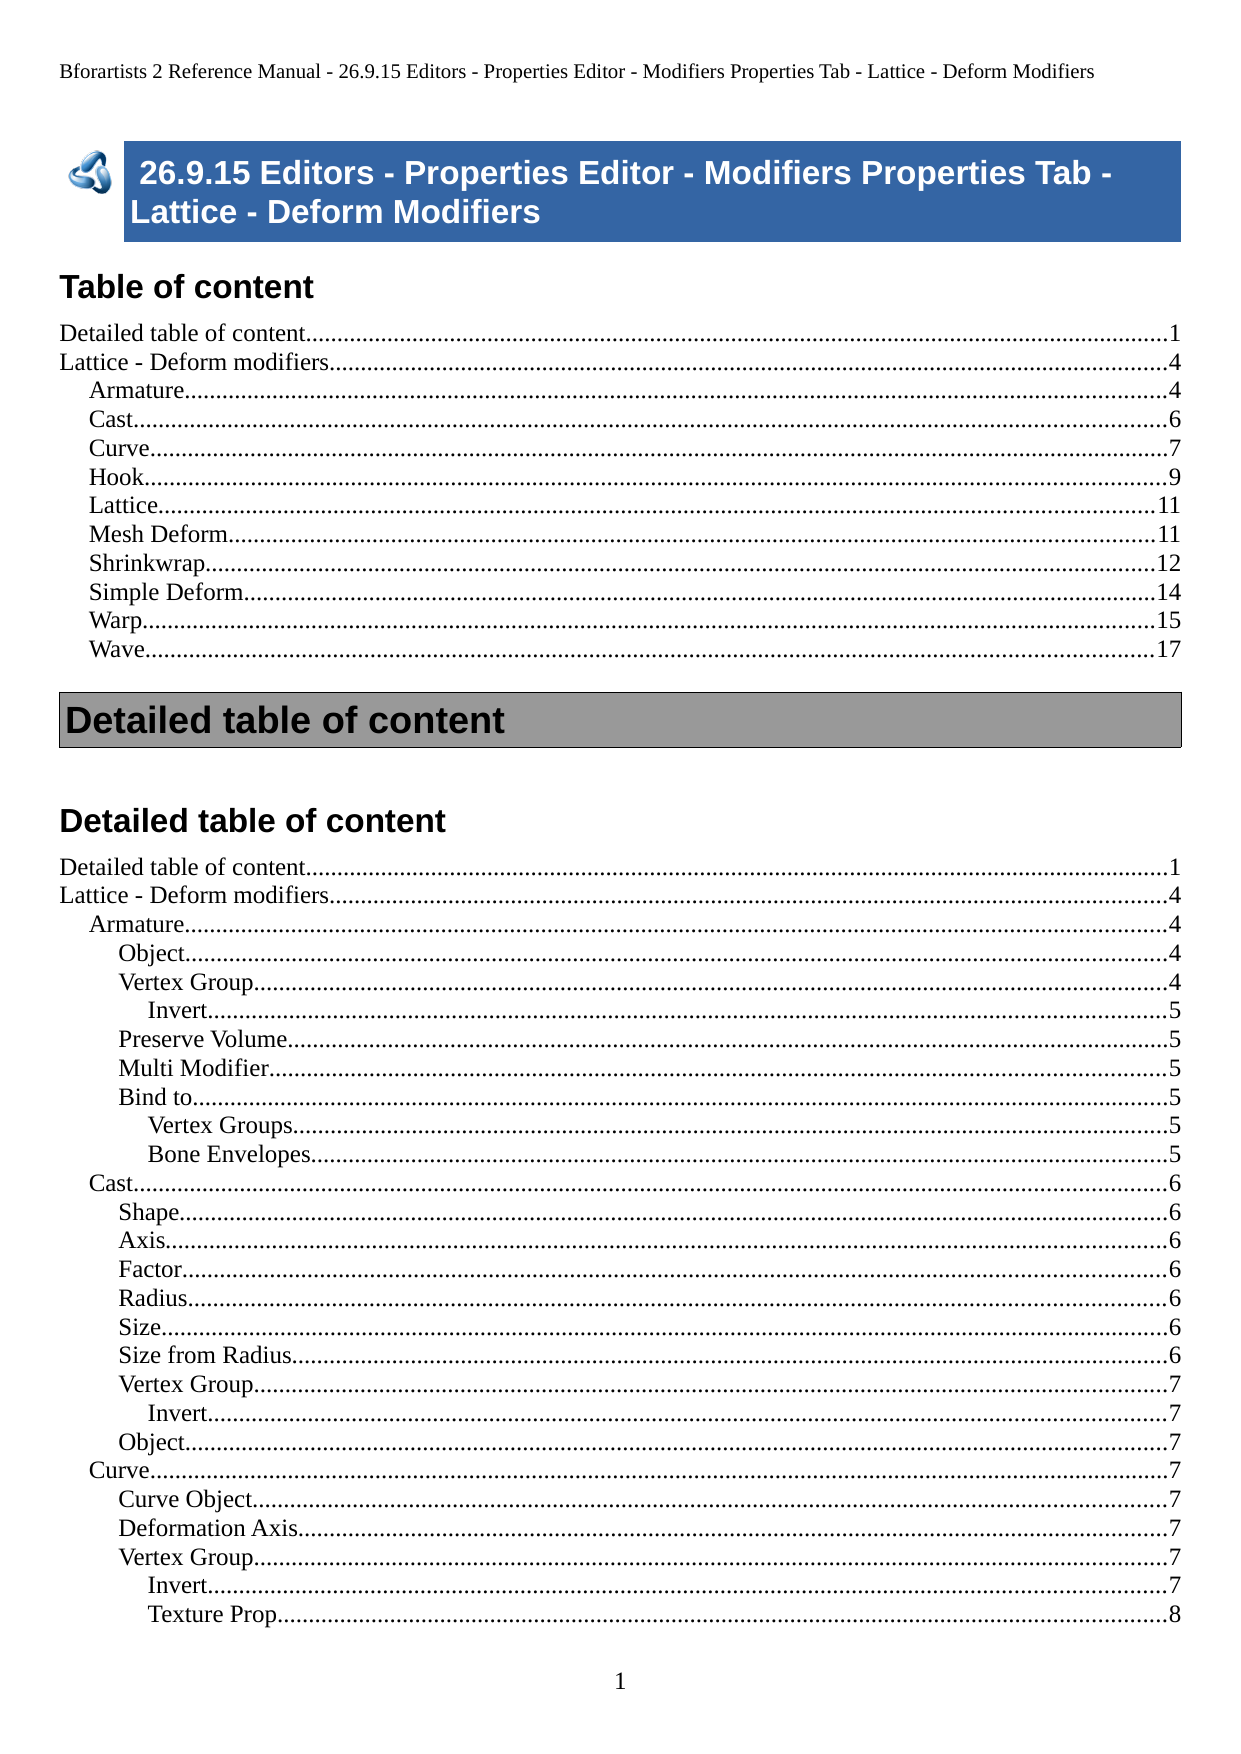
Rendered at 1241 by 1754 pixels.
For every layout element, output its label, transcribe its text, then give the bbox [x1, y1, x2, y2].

text Object 7 [118, 1427, 1181, 1455]
text Armature 4 [88, 375, 1181, 404]
text Vertex Group 4 [118, 967, 1181, 995]
text Lattice 11 [88, 490, 1181, 519]
text Detailed table of content 1 [59, 318, 1181, 347]
text Curve 7 [88, 1455, 1181, 1484]
text Invert 5 [147, 995, 1181, 1024]
text Detailed table of content 1 [59, 852, 1181, 880]
text Lattice - Deform modifiers 4 [59, 347, 1181, 375]
text Size 6 [118, 1312, 1181, 1340]
text Warp 15 [88, 605, 1181, 634]
text Curve 7 [88, 433, 1181, 462]
text Preserve Volume 5 [118, 1024, 1181, 1053]
table_header Detailed table of content [60, 693, 1181, 747]
table_header [59, 141, 124, 242]
text Invert 7 [147, 1570, 1181, 1599]
text Mesh Deform 11 [88, 519, 1181, 548]
picture [65, 147, 114, 197]
text Shape 6 [118, 1197, 1181, 1225]
text Bone Envelopes 5 [147, 1139, 1181, 1168]
text Cast 6 [88, 1168, 1181, 1197]
text Size from Radius 6 [118, 1340, 1181, 1369]
text Vertex Group 7 [118, 1369, 1181, 1398]
subtitle Detailed table of content [59, 801, 1181, 839]
subtitle Table of content [59, 267, 1181, 305]
text Texture Prop 8 [147, 1599, 1181, 1628]
table_header 26.9.15 Editors - Properties Editor - Modifiers Properties Tab - Lattice - Deform Modifiers [124, 141, 1181, 242]
text Cast 6 [88, 404, 1181, 433]
text Hook 9 [88, 462, 1181, 490]
text Vertex Group 7 [118, 1542, 1181, 1570]
text Radius 6 [118, 1283, 1181, 1312]
text Factor 6 [118, 1254, 1181, 1283]
text Multi Modifier 5 [118, 1053, 1181, 1082]
text Simple Deform 14 [88, 577, 1181, 605]
text Wave 17 [88, 634, 1181, 663]
text Armature 4 [88, 909, 1181, 938]
text Object 4 [118, 938, 1181, 967]
text Vertex Groups 5 [147, 1110, 1181, 1139]
text Shrinkwrap 12 [88, 548, 1181, 577]
text Axis 6 [118, 1225, 1181, 1254]
text Deformation Axis 7 [118, 1513, 1181, 1542]
text Curve Object 7 [118, 1484, 1181, 1513]
text Invert 7 [147, 1398, 1181, 1427]
text Lattice - Deform modifiers 4 [59, 880, 1181, 909]
text Bind to 5 [118, 1082, 1181, 1110]
